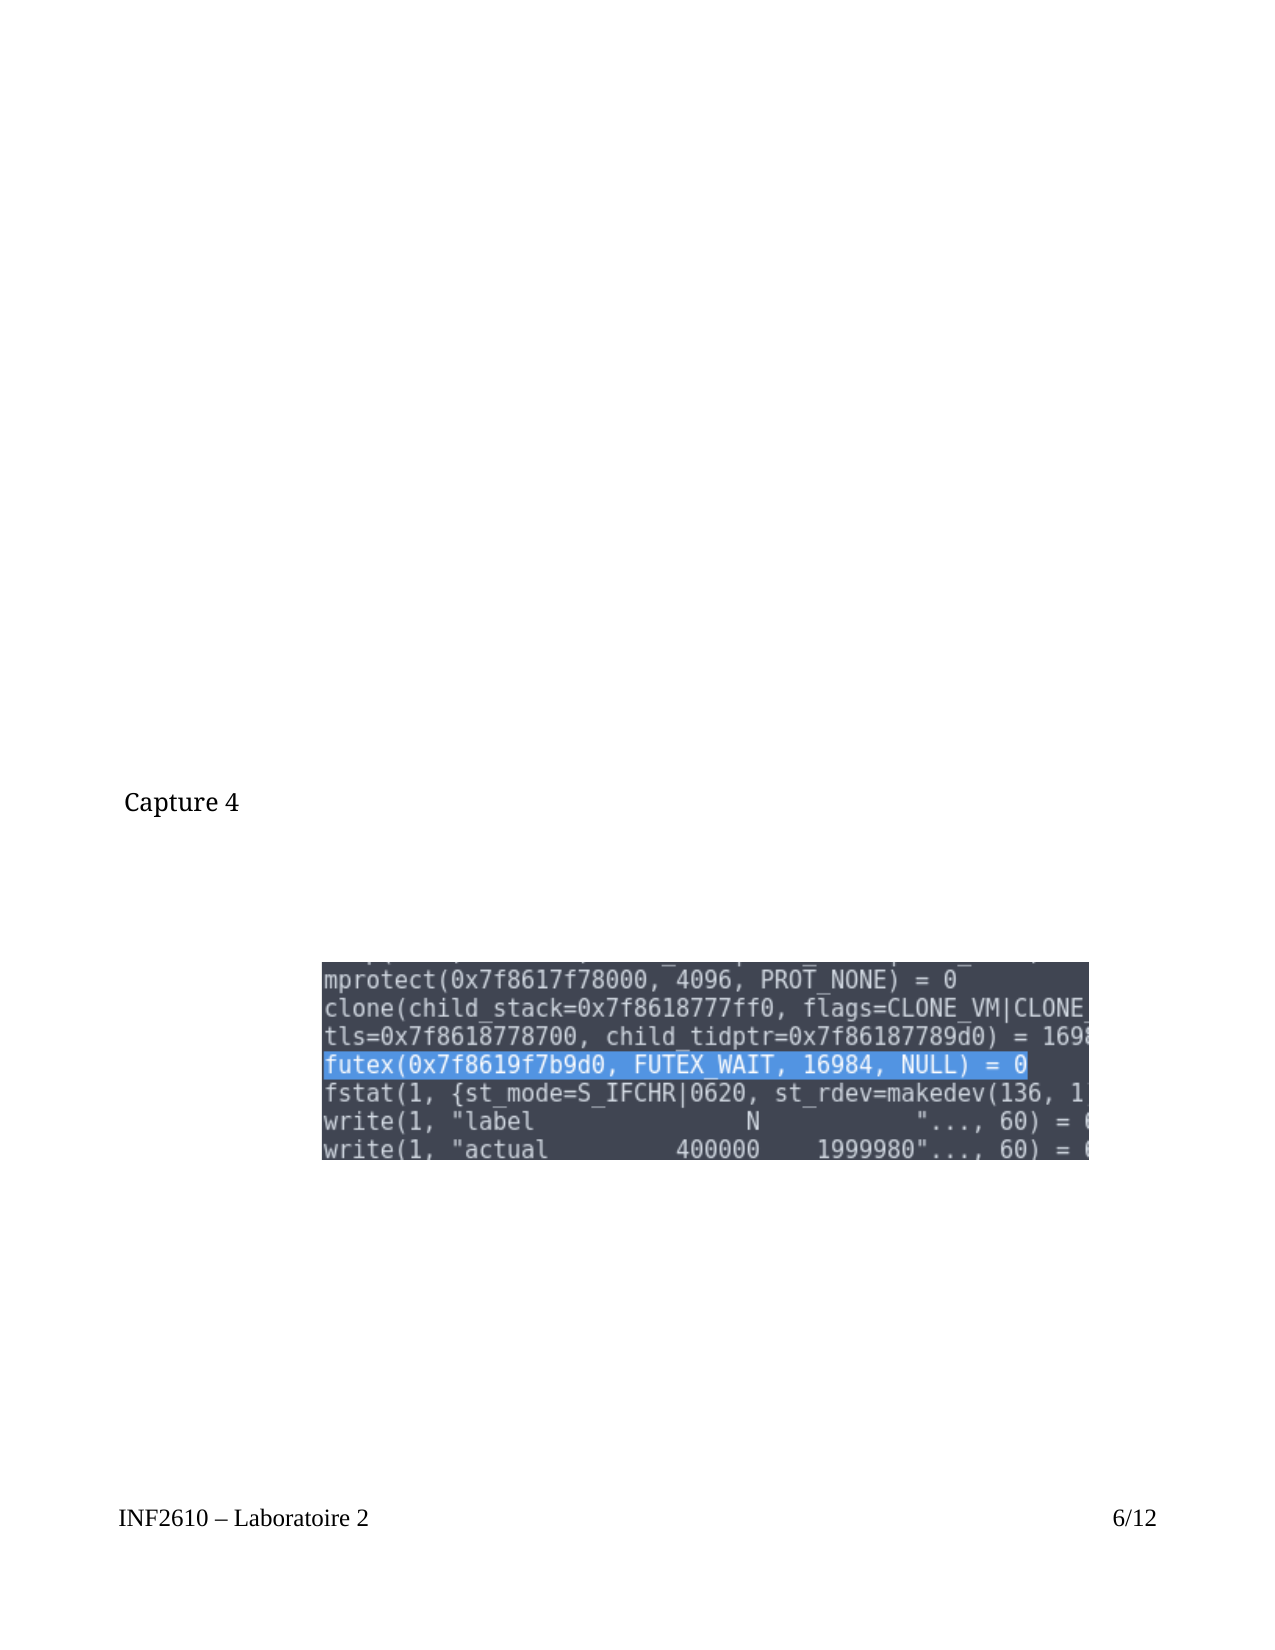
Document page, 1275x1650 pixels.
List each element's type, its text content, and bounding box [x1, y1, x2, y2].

table_cell [254, 176, 1157, 764]
table_cell [118, 176, 253, 764]
table_cell Capture 4 [118, 764, 253, 1406]
picture [321, 962, 1089, 1160]
table_cell [254, 764, 1157, 1406]
